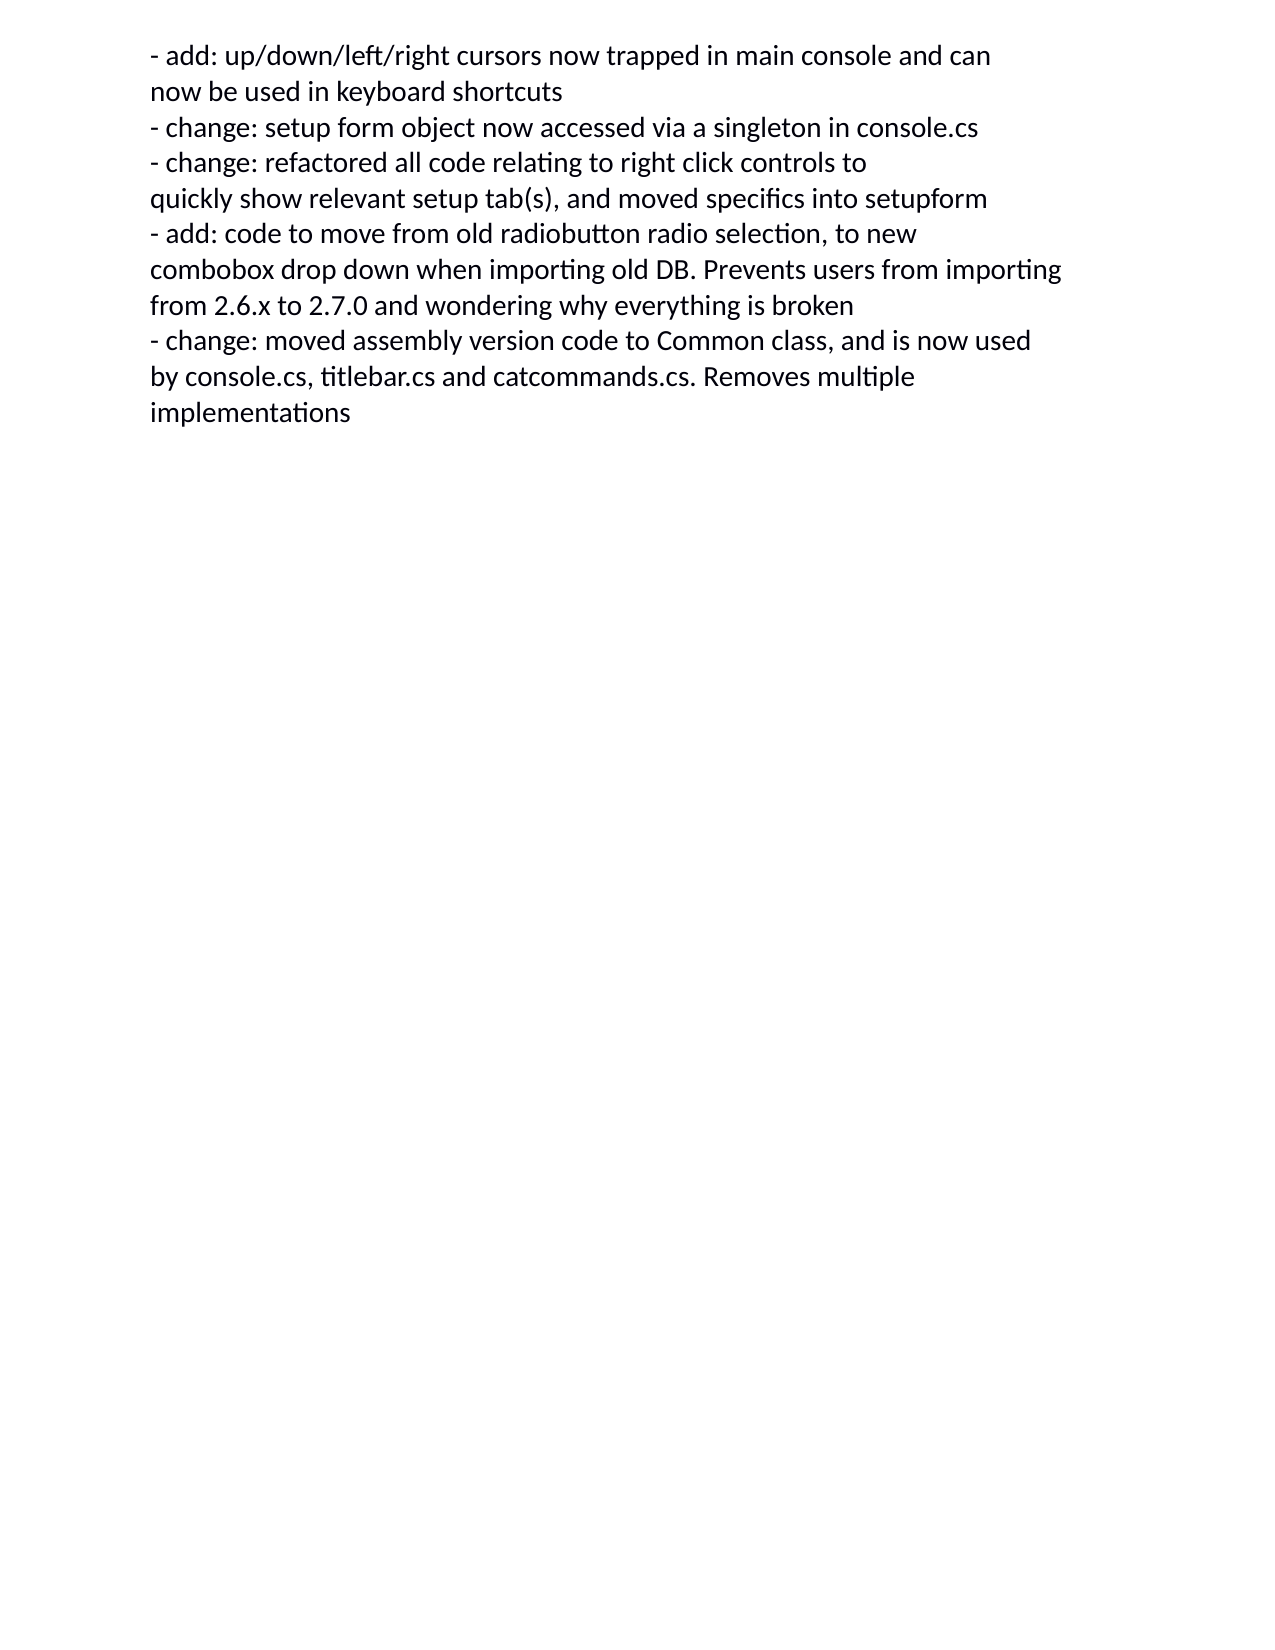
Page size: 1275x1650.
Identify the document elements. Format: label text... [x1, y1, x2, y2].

text by console.cs, titlebar.cs and catcommands.cs. Removes multiple [150, 358, 1125, 394]
text from 2.6.x to 2.7.0 and wondering why everything is broken [150, 287, 1125, 322]
text combobox drop down when importing old DB. Prevents users from importing [150, 251, 1125, 287]
text - change: moved assembly version code to Common class, and is now used [150, 322, 1125, 358]
text - add: up/down/left/right cursors now trapped in main console and can [150, 37, 1125, 73]
text - add: code to move from old radiobutton radio selection, to new [150, 216, 1125, 251]
text - change: setup form object now accessed via a singleton in console.cs [150, 109, 1125, 144]
text implementations [150, 394, 1125, 429]
text now be used in keyboard shortcuts [150, 73, 1125, 109]
text quickly show relevant setup tab(s), and moved specifics into setupform [150, 180, 1125, 216]
text - change: refactored all code relating to right click controls to [150, 144, 1125, 180]
